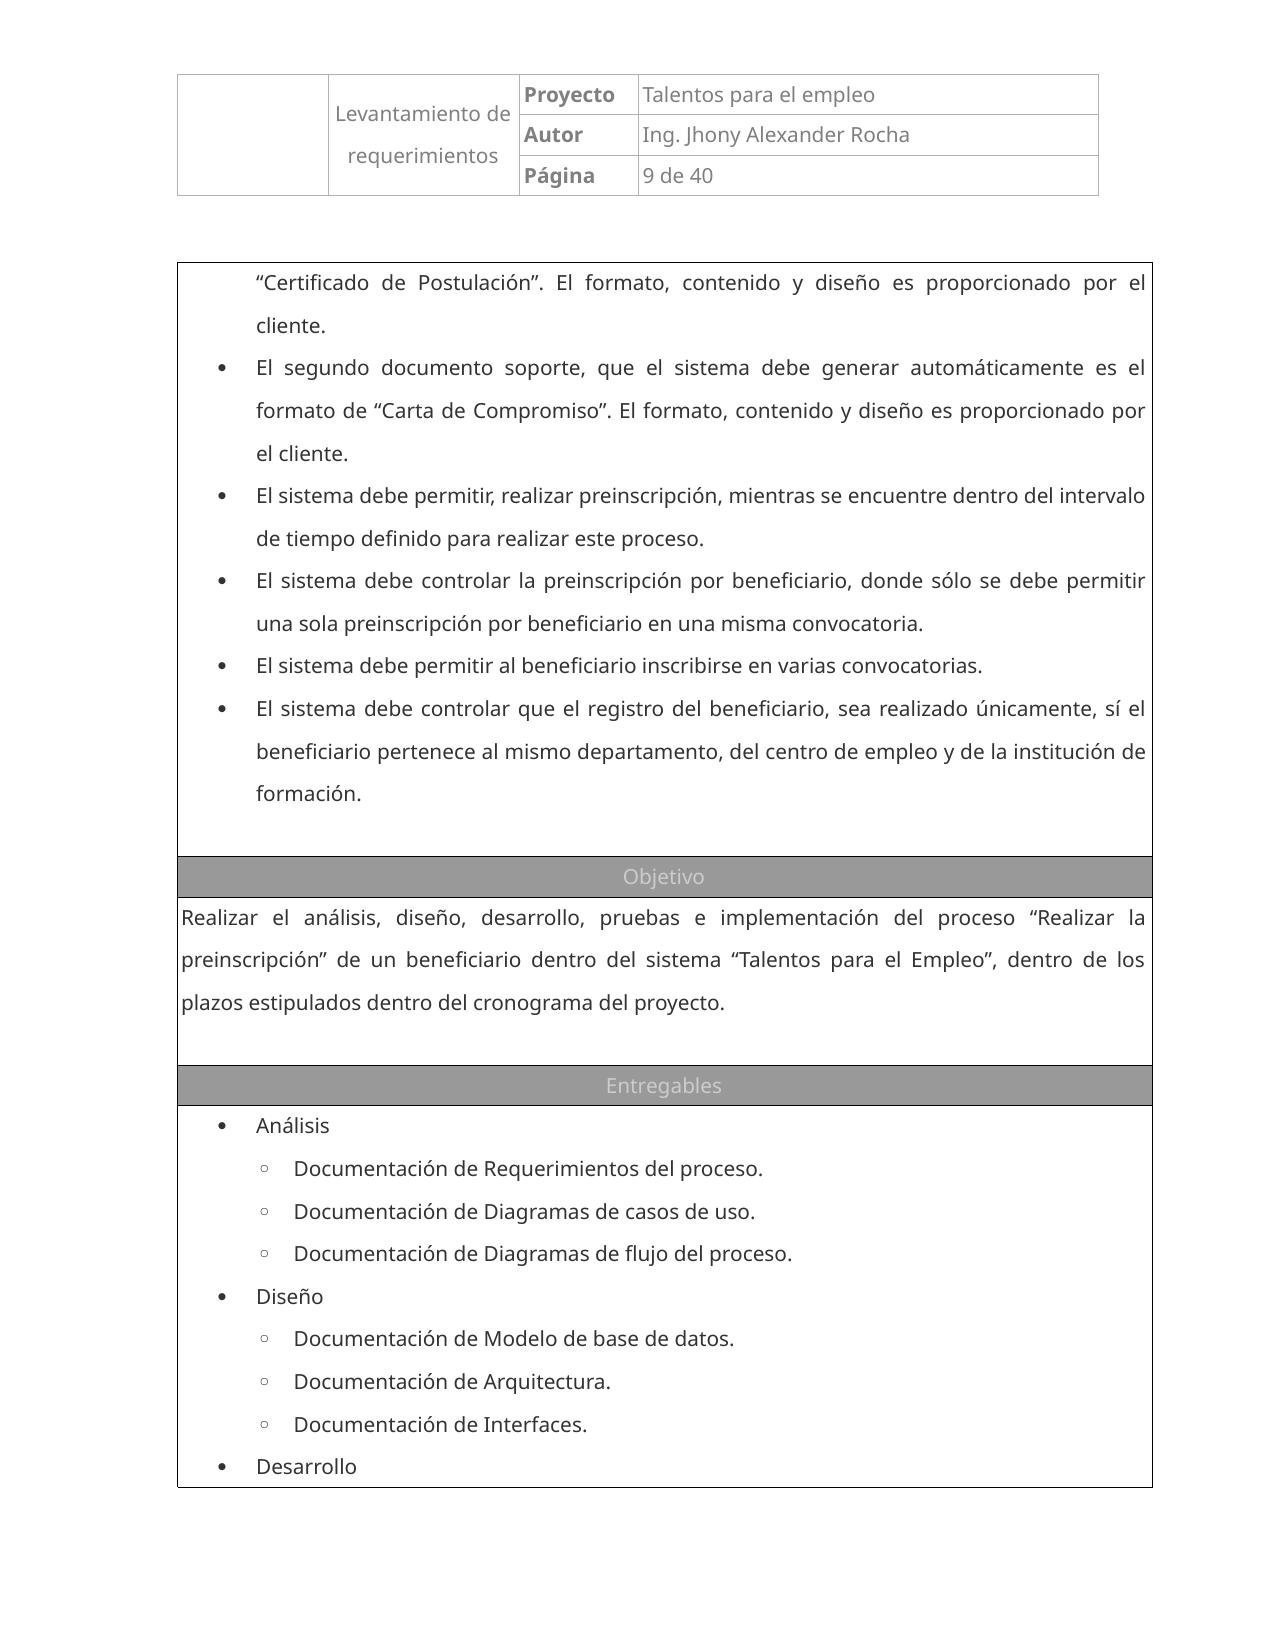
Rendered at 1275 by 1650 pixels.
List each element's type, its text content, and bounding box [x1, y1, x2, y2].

table_cell Análisis Documentación de Requerimientos del proceso. Documentación de Diagramas de casos de uso. Documentación de Diagramas de flujo del proceso. Diseño Documentación de Modelo de base de datos. Documentación de Arquitectura. Documentación de Interfaces. Desarrollo Software o aplicación del proceso. Manual del usuario. Pruebas Documentación de solicitud de pruebas. Documentación de evidencia de pruebas. Implementación Documentación paso a paso de puesta en producción. [178, 1106, 1152, 1487]
table_cell Durante el proceso de realizar la preinscripción de un beneficiario, se debe tener en cuenta las siguientes condiciones: El proceso de preinscripción lo debe ejecutar solamente los usuarios con perfil de centro de empleo. El proceso de preinscripción se debe desarrollar, haciendo uso de un ayudante paso a paso, conocido como “Wizard”. Para el desarrollo del ayudante, el sistema debe tener cuatro (4) pasos obligatorios para poder realizar la preinscripción. Los cuatro (4) pasos definidos para desarrollar el ayudante son: “Requisitos previos, encuesta de caracterización, selección del paquete de formación y realizar preinscripción”. En el primer paso del ayudante “Requisitos previos”, el sistema debe verificar que el beneficiario se encuentre inscrito y con el registro completo de su hoja de vida, dentro del Sistema de Información Italo Lavoro. En el segundo paso del ayudante “Encuesta de caracterización”, el sistema debe exigir el diligenciamiento de la encuesta, y según el puntaje obtenido, permitirá o no el acceso al siguiente paso del ayudante. La encuesta, junto con sus respectivas preguntas, respuestas y puntaje es proporcionado por el cliente. Los resultados de la encuesta de caracterización se deben almacenar en la base de datos de manera histórica. Cuando un beneficiario tenga información de resultados de la encuesta de caracterización, el sistema debe mostrar el último resultado de la encuesta del beneficiario. En el tercer paso del ayudante “Selección de paquete de formación”, el sistema debe mostrar, únicamente los paquetes de formación de las instituciones que pertenecen al mismo departamento, donde se encuentra registrado el centro de empleo. En el cuarto y último paso del ayudante “Realizar preinscripción”, el sistema debe permitir al centro de empleo realizar el proceso de preinscripción del beneficiario, registrando al beneficiario con un estado inicial de PENDIENTE por formalizar preinscripción. El el paso de “Realizar preinscripción”, el sistema debe generar automáticamente dos (2) documentos soporte en formato PDF. El primer documento soporte, que el sistema debe generar automáticamente es el “Certificado de Postulación”. El formato, contenido y diseño es proporcionado por el cliente. El segundo documento soporte, que el sistema debe generar automáticamente es el formato de “Carta de Compromiso”. El formato, contenido y diseño es proporcionado por el cliente. El sistema debe permitir, realizar preinscripción, mientras se encuentre dentro del intervalo de tiempo definido para realizar este proceso. El sistema debe controlar la preinscripción por beneficiario, donde sólo se debe permitir una sola preinscripción por beneficiario en una misma convocatoria. El sistema debe permitir al beneficiario inscribirse en varias convocatorias. El sistema debe controlar que el registro del beneficiario, sea realizado únicamente, sí el beneficiario pertenece al mismo departamento, del centro de empleo y de la institución de formación. [178, 263, 1152, 856]
table_cell Objetivo [178, 857, 1152, 897]
table_cell Realizar el análisis, diseño, desarrollo, pruebas e implementación del proceso “Realizar la preinscripción” de un beneficiario dentro del sistema “Talentos para el Empleo”, dentro de los plazos estipulados dentro del cronograma del proyecto. [178, 898, 1152, 1065]
table_cell Entregables [178, 1066, 1152, 1105]
